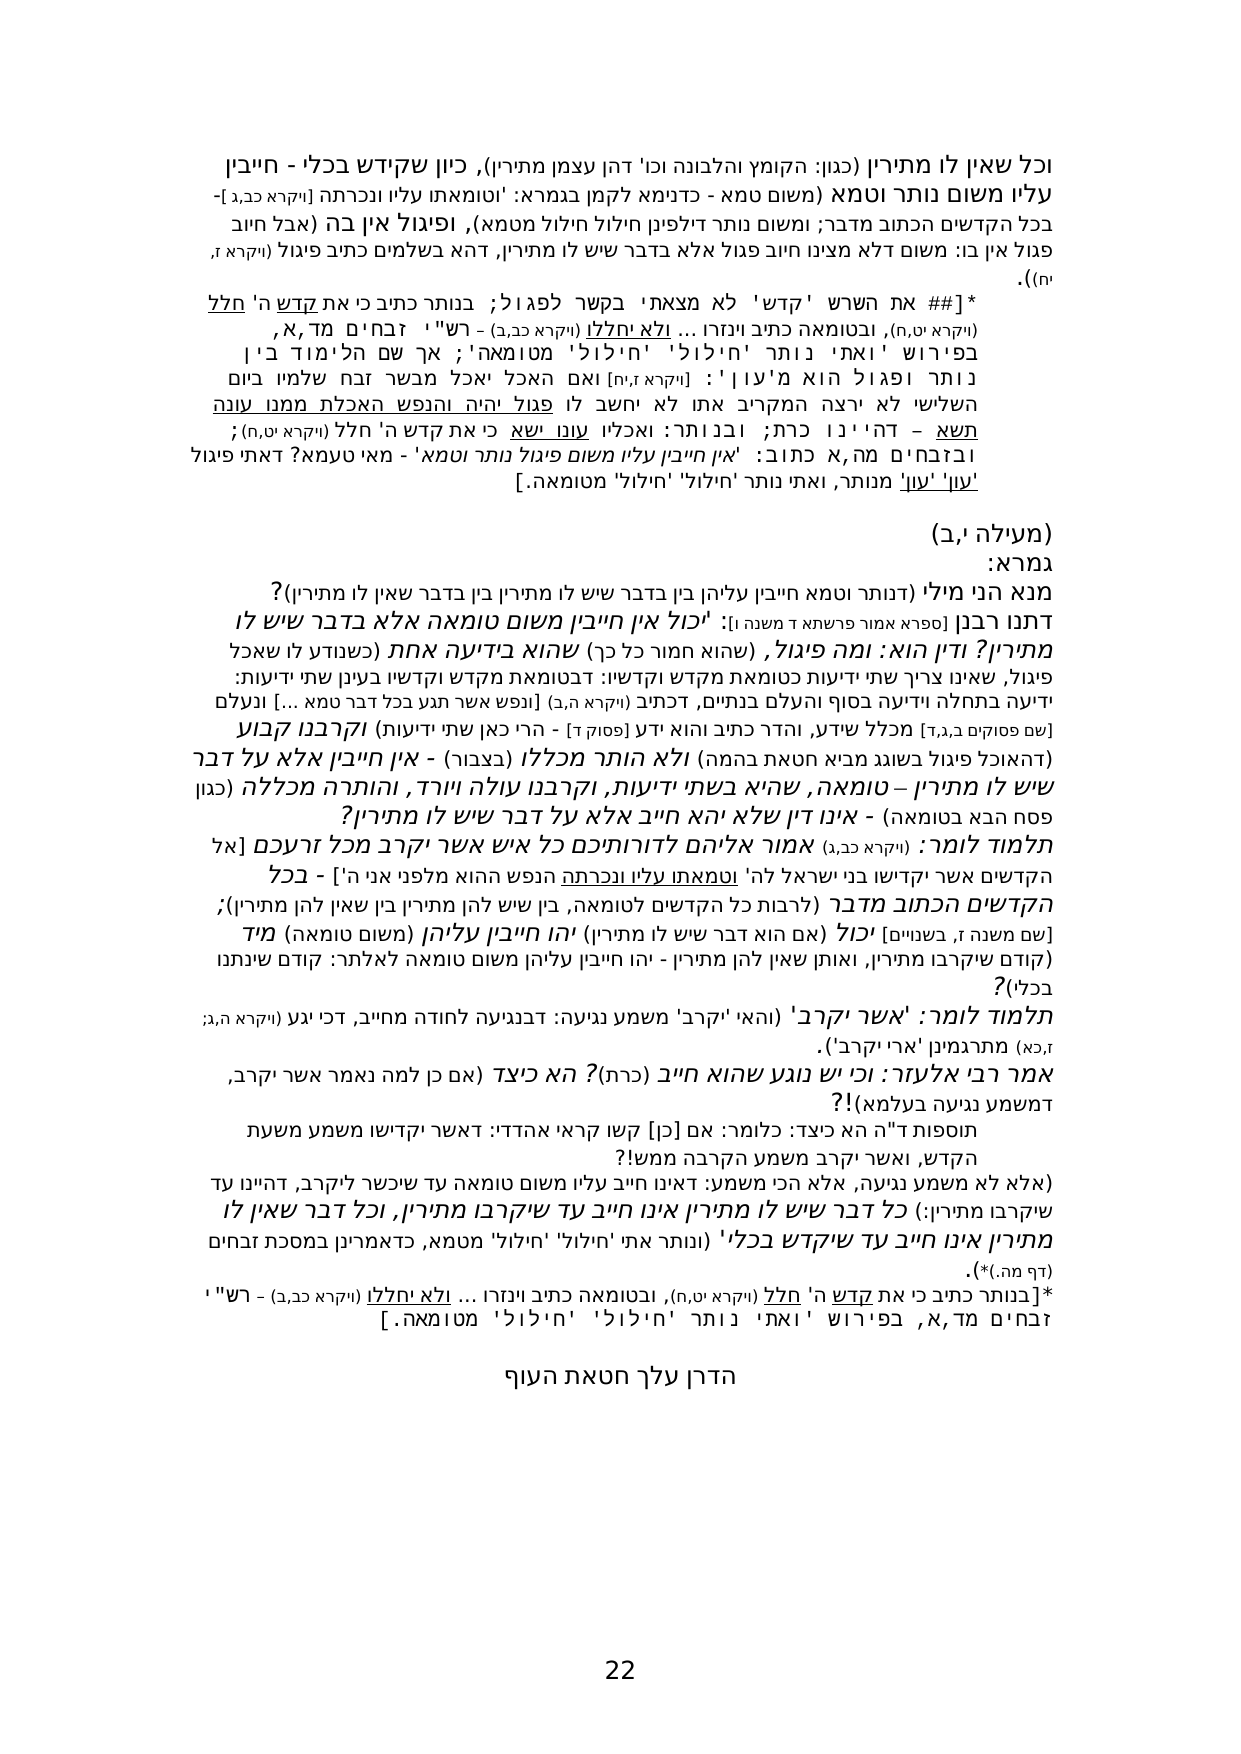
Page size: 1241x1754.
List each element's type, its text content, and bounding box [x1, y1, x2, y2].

text וכל שאין לו מתירין (כגון: הקומץ והלבונה וכו' דהן עצמן מתירין), כיון שקידש בכלי - חייבין עליו משום נותר וטמא (משום טמא - כדנימא לקמן בגמרא: 'וטומאתו עליו ונכרתה [ויקרא כב,ג ]- בכל הקדשים הכתוב מדבר; ומשום נותר דילפינן חילול חילול מטמא), ופיגול אין בה (אבל חיוב פגול אין בו: משום דלא מצינו חיוב פגול אלא בדבר שיש לו מתירין, דהא בשלמים כתיב פיגול (ויקרא ז,יח)). [187, 150, 1053, 291]
text גמרא: [187, 548, 1053, 577]
text מנא הני מילי (דנותר וטמא חייבין עליהן בין בדבר שיש לו מתירין בין בדבר שאין לו מתירין)? [187, 577, 1053, 606]
text [שם משנה ז, בשנויים] יכול (אם הוא דבר שיש לו מתירין) יהו חייבין עליהן (משום טומאה) מיד (קודם שיקרבו מתירין, ואותן שאין להן מתירין - יהו חייבין עליהן משום טומאה לאלתר: קודם שינתנו בכלי)? [187, 918, 1053, 1001]
text (מעילה י,ב) [187, 519, 1053, 548]
text *[בנותר כתיב כי את קדש ה' חלל (ויקרא יט,ח), ובטומאה כתיב וינזרו ... ולא יחללו (ויקרא כב,ב) – רש"י זבחים מד,א, בפירוש 'ואתי נותר 'חילול' 'חילול' מטומאה.] [187, 1283, 1053, 1332]
text דתנו רבנן [ספרא אמור פרשתא ד משנה ו]: 'יכול אין חייבין משום טומאה אלא בדבר שיש לו מתירין? ודין הוא: ומה פיגול, (שהוא חמור כל כך) שהוא בידיעה אחת (כשנודע לו שאכל פיגול, שאינו צריך שתי ידיעות כטומאת מקדש וקדשיו: דבטומאת מקדש וקדשיו בעינן שתי ידיעות: ידיעה בתחלה וידיעה בסוף והעלם בנתיים, דכתיב (ויקרא ה,ב) [ונפש אשר תגע בכל דבר טמא ...] ונעלם [שם פסוקים ב,ג,ד] מכלל שידע, והדר כתיב והוא ידע [פסוק ד] - הרי כאן שתי ידיעות) וקרבנו קבוע (דהאוכל פיגול בשוגג מביא חטאת בהמה) ולא הותר מכללו (בצבור) - אין חייבין אלא על דבר שיש לו מתירין – טומאה, שהיא בשתי ידיעות, וקרבנו עולה ויורד, והותרה מכללה (כגון פסח הבא בטומאה) - אינו דין שלא יהא חייב אלא על דבר שיש לו מתירין? [187, 606, 1053, 831]
text תלמוד לומר: (ויקרא כב,ג) אמור אליהם לדורותיכם כל איש אשר יקרב מכל זרעכם [אל הקדשים אשר יקדישו בני ישראל לה' וטמאתו עליו ונכרתה הנפש ההוא מלפני אני ה'] - בכל הקדשים הכתוב מדבר (לרבות כל הקדשים לטומאה, בין שיש להן מתירין בין שאין להן מתירין); [187, 831, 1053, 918]
text אמר רבי אלעזר: וכי יש נוגע שהוא חייב (כרת)? הא כיצד (אם כן למה נאמר אשר יקרב, דמשמע נגיעה בעלמא)!? [187, 1059, 1053, 1118]
text הדרן עלך חטאת העוף [187, 1361, 1053, 1390]
text (אלא לא משמע נגיעה, אלא הכי משמע: דאינו חייב עליו משום טומאה עד שיכשר ליקרב, דהיינו עד שיקרבו מתירין:) כל דבר שיש לו מתירין אינו חייב עד שיקרבו מתירין, וכל דבר שאין לו מתירין אינו חייב עד שיקדש בכלי' (ונותר אתי 'חילול' 'חילול' מטמא, כדאמרינן במסכת זבחים (דף מה.)*). [187, 1171, 1053, 1283]
text תלמוד לומר: 'אשר יקרב' (והאי 'יקרב' משמע נגיעה: דבנגיעה לחודה מחייב, דכי יגע (ויקרא ה,ג; ז,כא) מתרגמינן 'ארי יקרב'). [187, 1001, 1053, 1059]
text תוספות ד"ה הא כיצד: כלומר: אם [כן] קשו קראי אהדדי: דאשר יקדישו משמע משעת הקדש, ואשר יקרב משמע הקרבה ממש!? [187, 1118, 978, 1171]
text *[## את השרש 'קדש' לא מצאתי בקשר לפגול; בנותר כתיב כי את קדש ה' חלל (ויקרא יט,ח), ובטומאה כתיב וינזרו ... ולא יחללו (ויקרא כב,ב) – רש"י זבחים מד,א, בפירוש 'ואתי נותר 'חילול' 'חילול' מטומאה'; אך שם הלימוד בין נותר ופגול הוא מ'עון': [ויקרא ז,יח] ואם האכל יאכל מבשר זבח שלמיו ביום השלישי לא ירצה המקריב אתו לא יחשב לו פגול יהיה והנפש האכלת ממנו עונה תשא – דהיינו כרת; ובנותר: ואכליו עונו ישא כי את קדש ה' חלל (ויקרא יט,ח); ובזבחים מה,א כתוב: 'אין חייבין עליו משום פיגול נותר וטמא' - מאי טעמא? דאתי פיגול 'עון' 'עון' מנותר, ואתי נותר 'חילול' 'חילול' מטומאה.] [187, 291, 978, 495]
